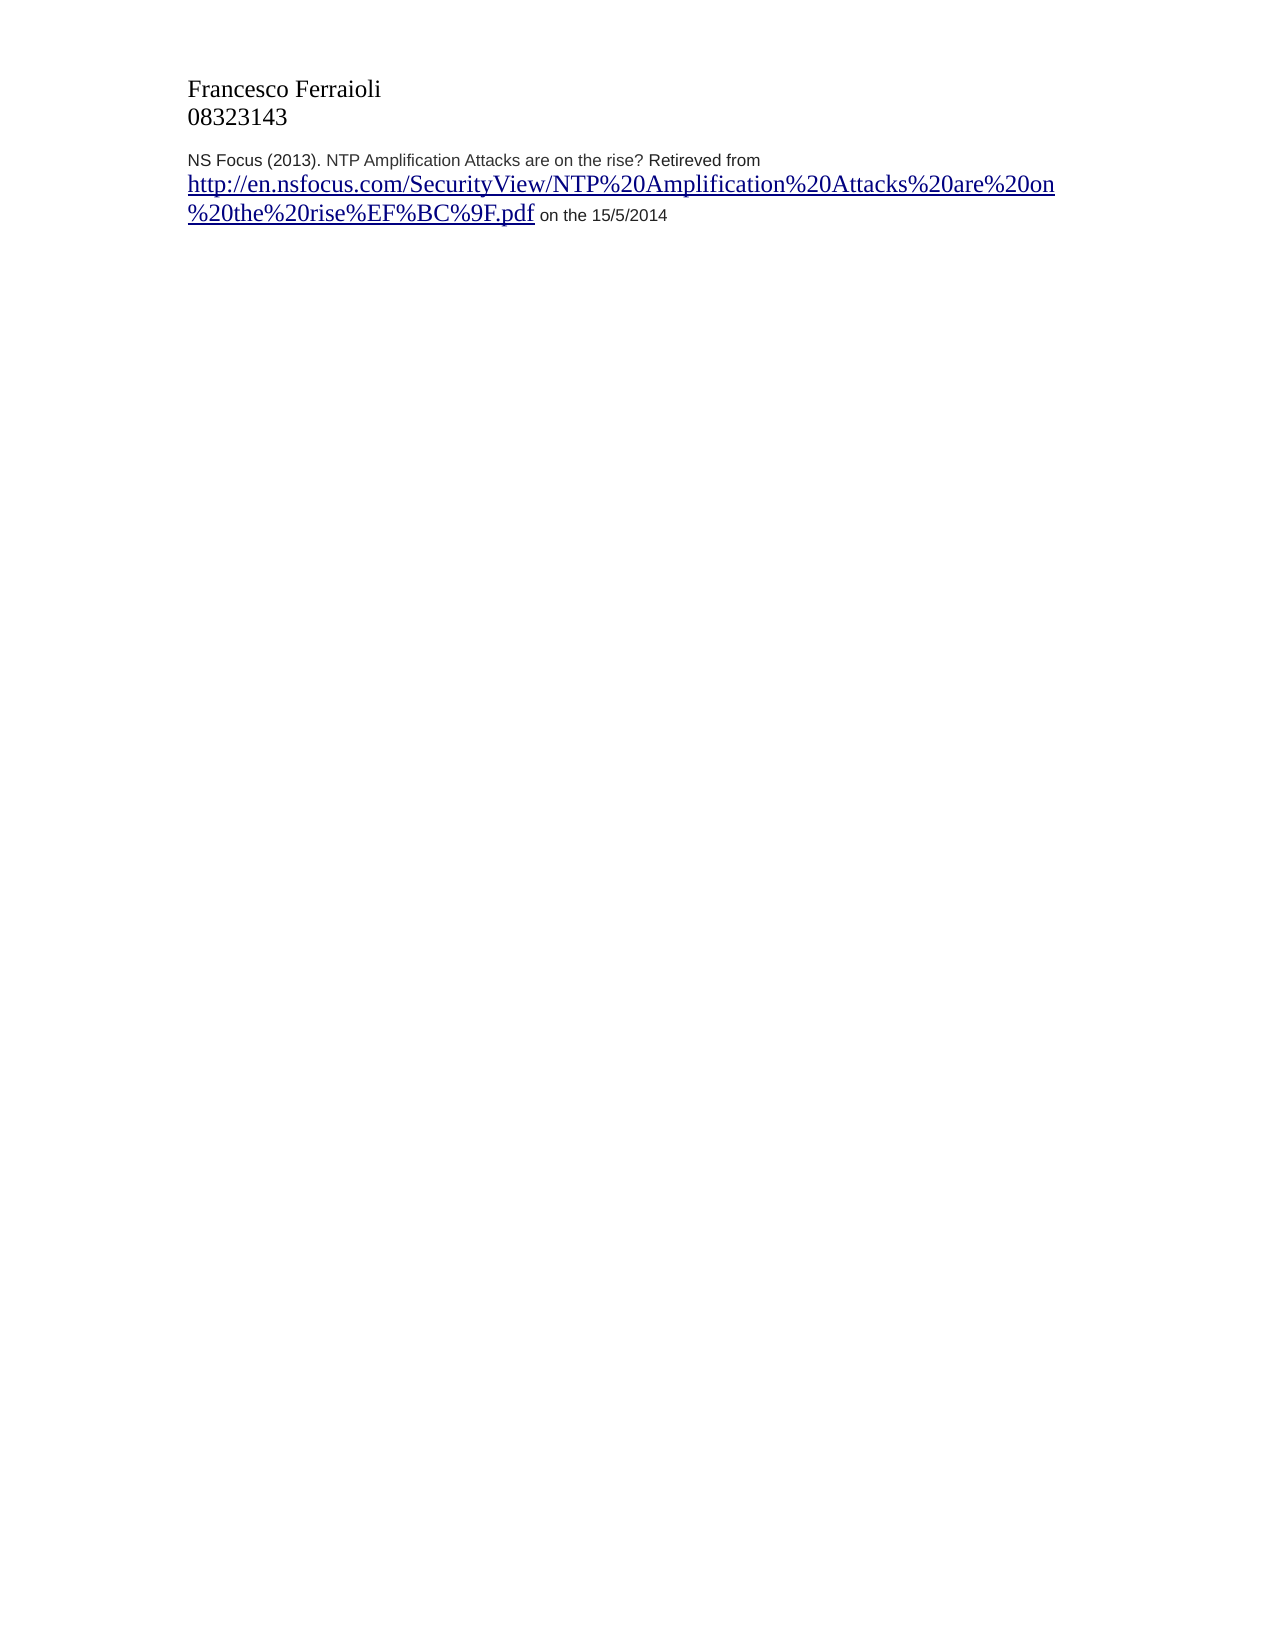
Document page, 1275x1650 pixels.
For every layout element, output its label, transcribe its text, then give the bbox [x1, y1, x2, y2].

text NS Focus (2013). NTP Amplification Attacks are on the rise? Retireved from http://en.nsfocus.com/SecurityView/NTP%20Amplification%20Attacks%20are%20on%20the%20rise%EF%BC%9F.pdf on the 15/5/2014 [187, 150, 1087, 227]
